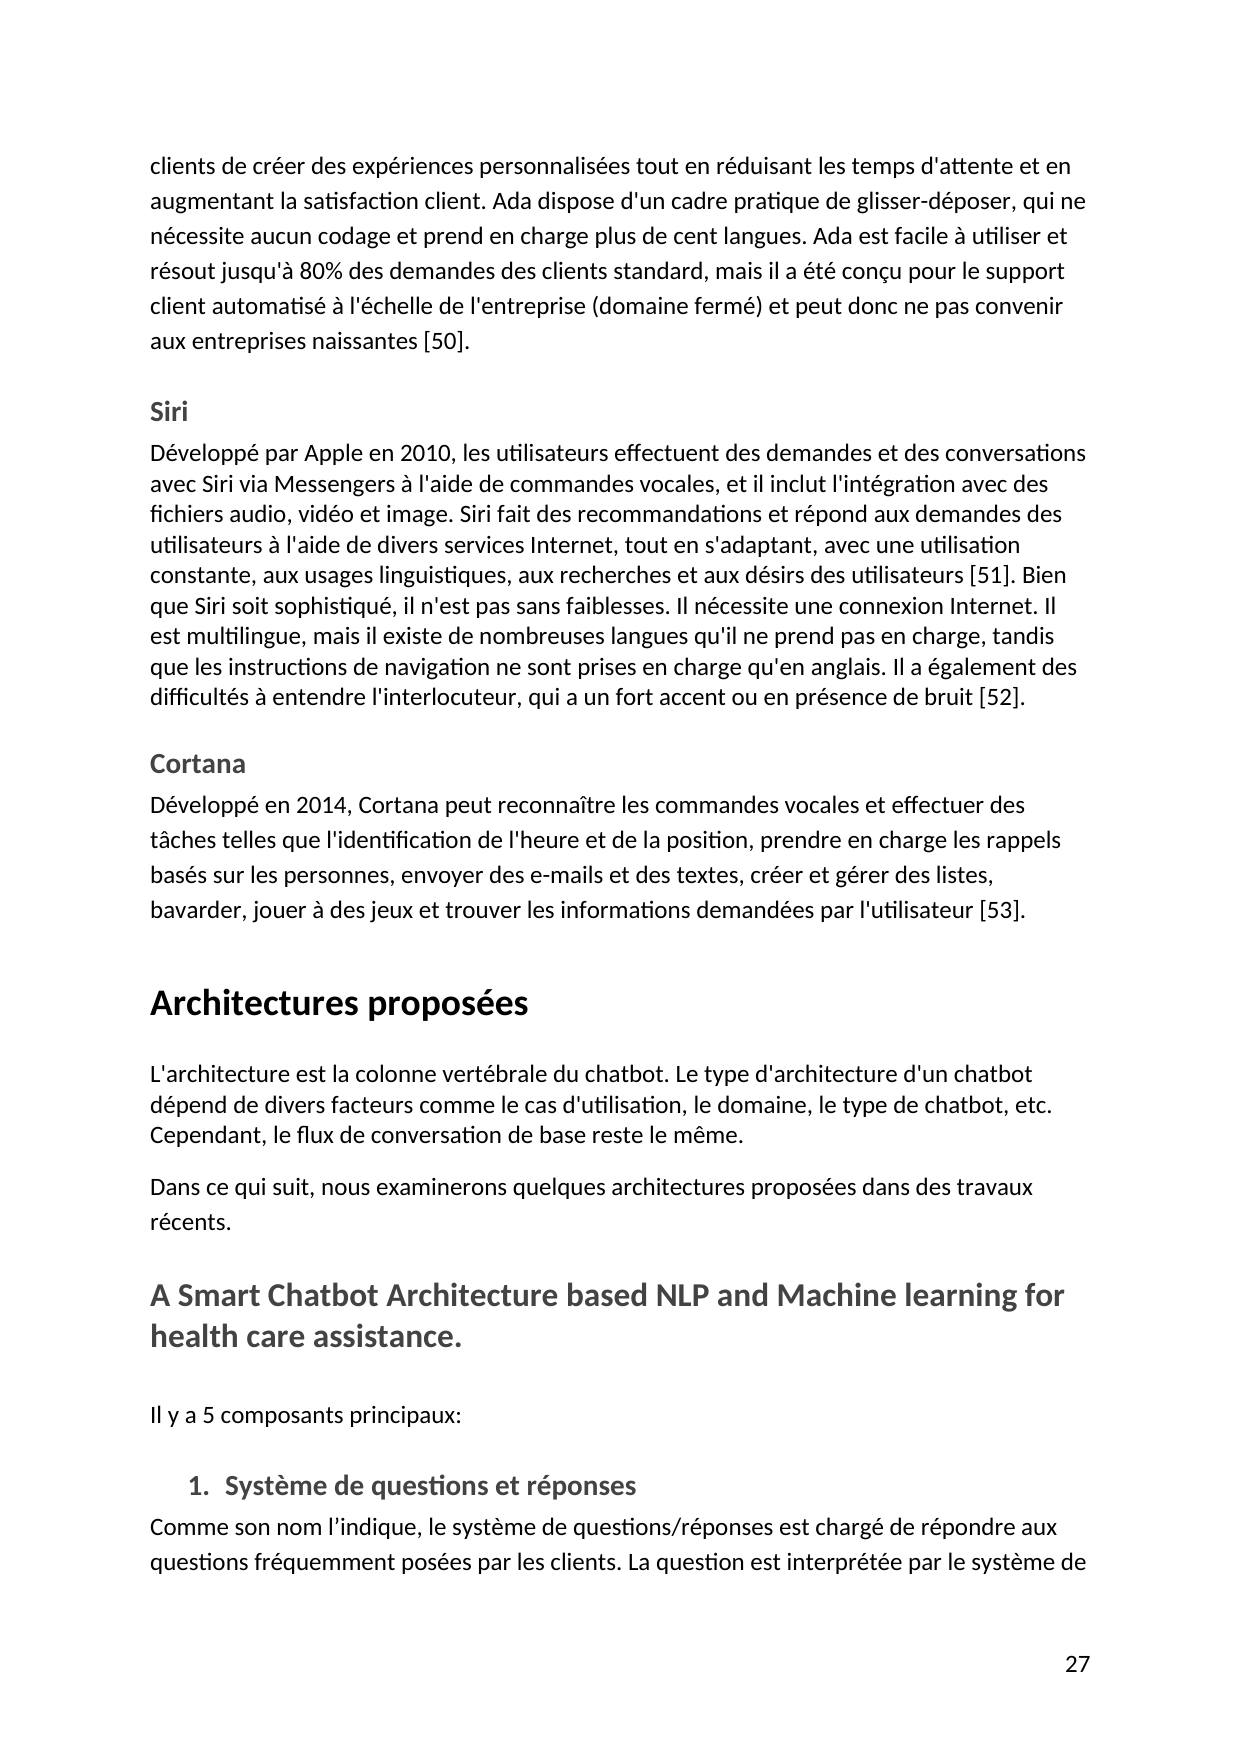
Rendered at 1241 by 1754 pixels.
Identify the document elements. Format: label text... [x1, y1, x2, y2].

text Il y a 5 composants principaux: [150, 1399, 1090, 1429]
text Dans ce qui suit, nous examinerons quelques architectures proposées dans des travaux récents. [150, 1171, 1090, 1236]
text Développé en 2014, Cortana peut reconnaître les commandes vocales et effectuer des tâches telles que l'identification de l'heure et de la position, prendre en charge les rappels basés sur les personnes, envoyer des e-mails et des textes, créer et gérer des listes, bavarder, jouer à des jeux et trouver les informations demandées par l'utilisateur [53]. [150, 789, 1090, 925]
text L'architecture est la colonne vertébrale du chatbot. Le type d'architecture d'un chatbot dépend de divers facteurs comme le cas d'utilisation, le domaine, le type de chatbot, etc. Cependant, le flux de conversation de base reste le même. [150, 1058, 1090, 1150]
subtitle Cortana [150, 745, 1090, 781]
text clients de créer des expériences personnalisées tout en réduisant les temps d'attente et en augmentant la satisfaction client. Ada dispose d'un cadre pratique de glisser-déposer, qui ne nécessite aucun codage et prend en charge plus de cent langues. Ada est facile à utiliser et résout jusqu'à 80% des demandes des clients standard, mais il a été conçu pour le support client automatisé à l'échelle de l'entreprise (domaine fermé) et peut donc ne pas convenir aux entreprises naissantes [50]. [150, 150, 1090, 356]
subtitle A Smart Chatbot Architecture based NLP and Machine learning for health care assistance. [150, 1274, 1090, 1356]
subtitle Siri [150, 393, 1090, 429]
subtitle Système de questions et réponses [187, 1467, 1090, 1503]
subtitle Architectures proposées [150, 979, 1090, 1025]
text Développé par Apple en 2010, les utilisateurs effectuent des demandes et des conversations avec Siri via Messengers à l'aide de commandes vocales, et il inclut l'intégration avec des fichiers audio, vidéo et image. Siri fait des recommandations et répond aux demandes des utilisateurs à l'aide de divers services Internet, tout en s'adaptant, avec une utilisation constante, aux usages linguistiques, aux recherches et aux désirs des utilisateurs [51]. Bien que Siri soit sophistiqué, il n'est pas sans faiblesses. Il nécessite une connexion Internet. Il est multilingue, mais il existe de nombreuses langues qu'il ne prend pas en charge, tandis que les instructions de navigation ne sont prises en charge qu'en anglais. Il a également des difficultés à entendre l'interlocuteur, qui a un fort accent ou en présence de bruit [52]. [150, 437, 1090, 712]
text Comme son nom l’indique, le système de questions/réponses est chargé de répondre aux questions fréquemment posées par les clients. La question est interprétée par le système de [150, 1511, 1090, 1577]
